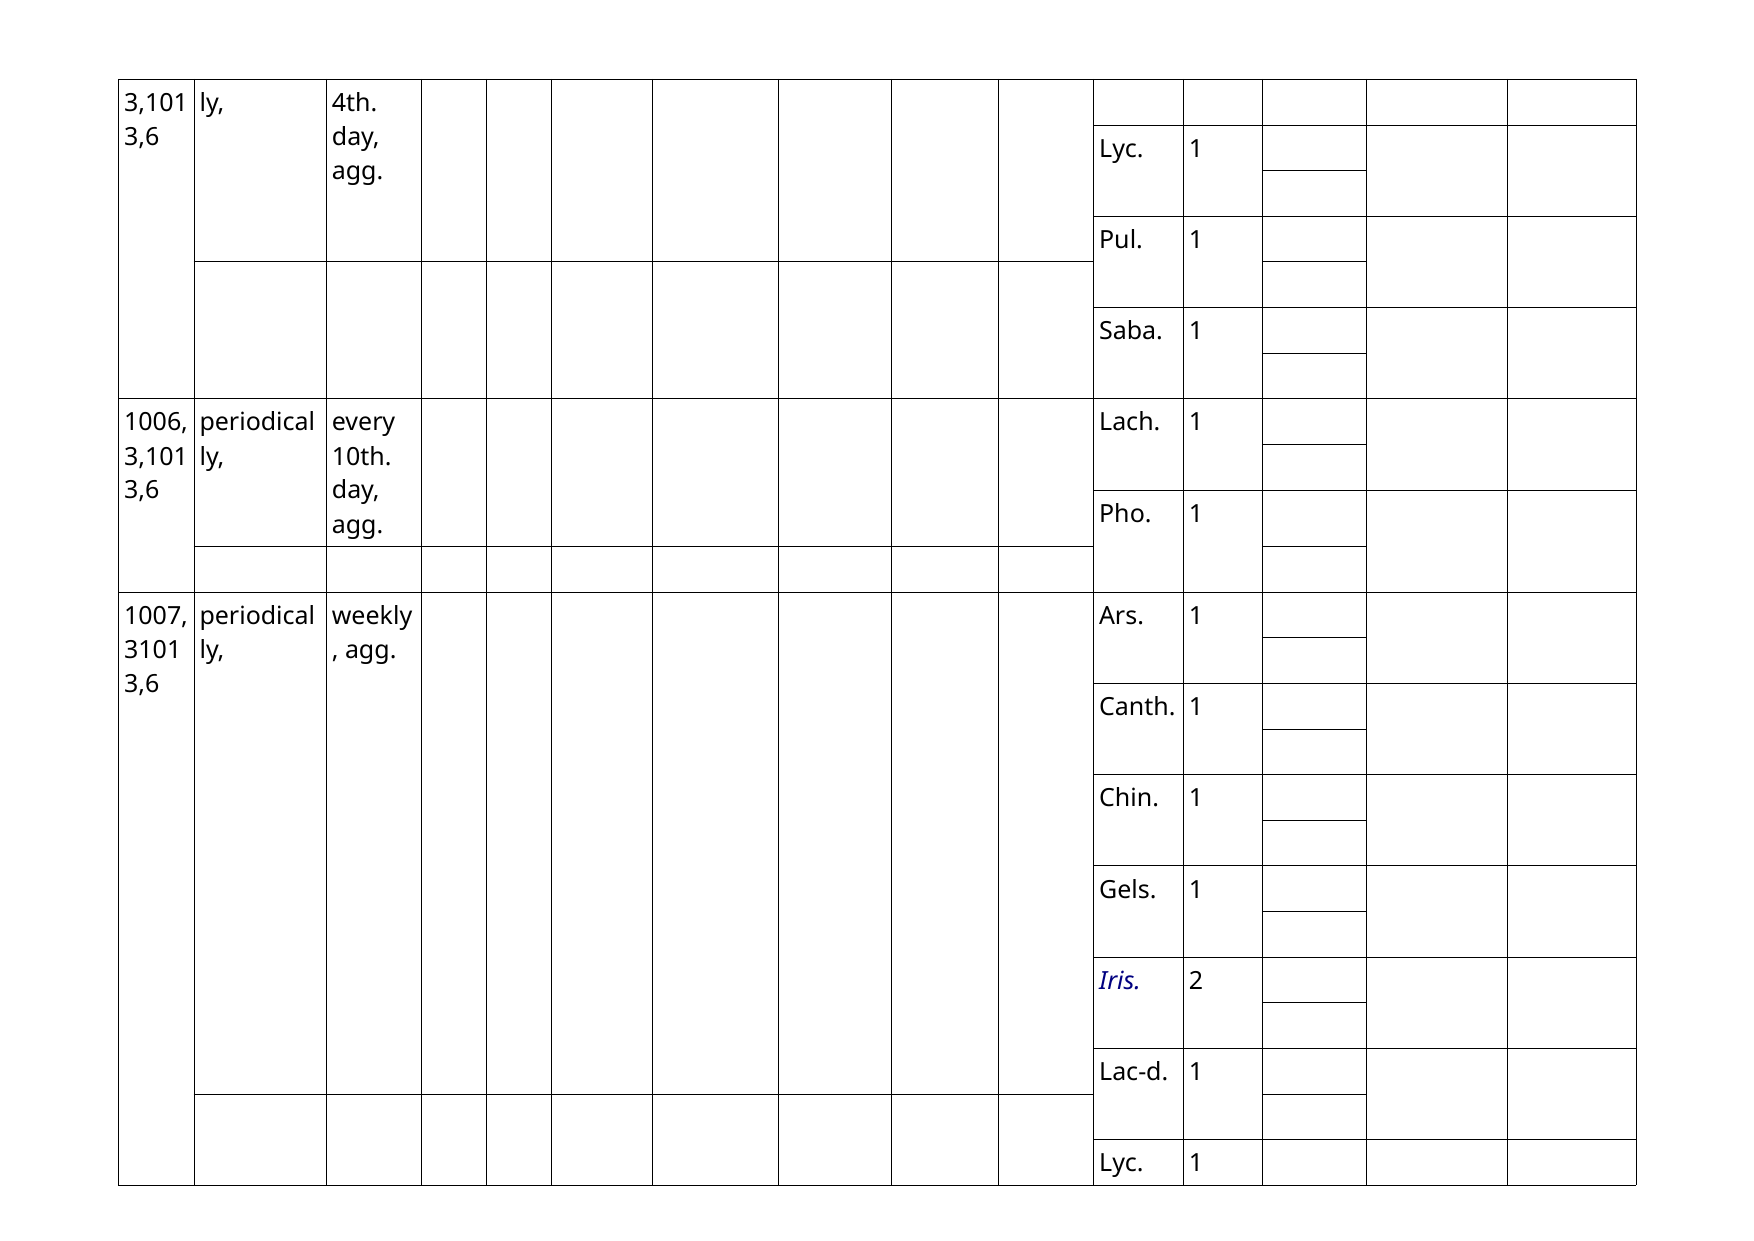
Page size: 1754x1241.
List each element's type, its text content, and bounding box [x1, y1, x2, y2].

table_cell [487, 593, 551, 1093]
table_cell 4th. day, agg. [327, 80, 421, 261]
table_cell [1263, 445, 1366, 489]
table_cell [487, 547, 551, 592]
table_cell [1263, 171, 1366, 216]
table_cell [1508, 491, 1636, 592]
table_cell [195, 547, 326, 592]
table_cell [1508, 1140, 1636, 1185]
table_cell [1367, 1140, 1507, 1185]
table_cell [1263, 491, 1366, 546]
table_cell [653, 547, 778, 592]
table_cell [1508, 958, 1636, 1048]
table_cell [892, 1095, 998, 1185]
table_cell [422, 593, 486, 1093]
table_cell [1263, 775, 1366, 820]
table_cell Lac-d. [1094, 1049, 1183, 1139]
table_cell Ars. [1094, 593, 1183, 683]
table_cell [1263, 80, 1366, 124]
table_cell [195, 262, 326, 398]
table_cell 1007,31013,6 [119, 593, 194, 1185]
table_cell [552, 1095, 652, 1185]
table_cell [327, 262, 421, 398]
table_cell 1 [1184, 866, 1262, 957]
table_cell [1094, 80, 1183, 124]
table_cell [487, 1095, 551, 1185]
table_cell [1184, 80, 1262, 124]
table_cell [892, 593, 998, 1093]
table_cell [892, 262, 998, 398]
table_cell [487, 262, 551, 398]
table_cell [999, 399, 1093, 546]
table_cell [653, 262, 778, 398]
table_cell [422, 1095, 486, 1185]
table_cell 1006,3,1013,6 [119, 399, 194, 592]
table_cell 1 [1184, 217, 1262, 307]
table_cell [422, 80, 486, 261]
table_cell [1263, 821, 1366, 865]
table_cell [1508, 684, 1636, 774]
table_cell Gels. [1094, 866, 1183, 957]
table_cell [779, 80, 891, 261]
table_cell [422, 262, 486, 398]
table_cell [1263, 308, 1366, 353]
table_cell [892, 399, 998, 546]
table_cell 1 [1184, 399, 1262, 489]
table_cell [422, 399, 486, 546]
table_cell [1367, 866, 1507, 957]
table_cell periodically, [195, 593, 326, 1093]
table_cell [1367, 308, 1507, 398]
table_cell [327, 547, 421, 592]
table_cell [552, 547, 652, 592]
table_cell [1367, 958, 1507, 1048]
table_cell Lyc. [1094, 1140, 1183, 1185]
table_cell 1 [1184, 1049, 1262, 1139]
table_cell [1508, 866, 1636, 957]
table_cell [653, 593, 778, 1093]
table_cell [1263, 958, 1366, 1002]
table_cell [999, 262, 1093, 398]
table_cell [779, 547, 891, 592]
table_cell [1508, 1049, 1636, 1139]
table_cell Canth. [1094, 684, 1183, 774]
table_cell [999, 80, 1093, 261]
table_cell [1263, 730, 1366, 774]
table_cell [999, 547, 1093, 592]
table_cell 3,1013,6 [119, 80, 194, 398]
table_cell [1263, 547, 1366, 592]
table_cell [892, 547, 998, 592]
table_cell Pho. [1094, 491, 1183, 592]
table_cell [1263, 866, 1366, 911]
table_cell 2 [1184, 958, 1262, 1048]
table_cell every 10th. day, agg. [327, 399, 421, 546]
table_cell [1367, 80, 1507, 124]
table_cell 1 [1184, 1140, 1262, 1185]
table_cell [422, 547, 486, 592]
table_cell [999, 1095, 1093, 1185]
table_cell [552, 399, 652, 546]
table_cell [1263, 593, 1366, 637]
table_cell [1367, 491, 1507, 592]
table_cell [1263, 1003, 1366, 1048]
table_cell [1263, 638, 1366, 683]
table_cell 1 [1184, 491, 1262, 592]
table_cell weekly, agg. [327, 593, 421, 1093]
table_cell [1263, 354, 1366, 398]
table_cell 1 [1184, 308, 1262, 398]
table_cell [1508, 308, 1636, 398]
table_cell [1263, 262, 1366, 307]
table_cell [1263, 1049, 1366, 1093]
table_cell [1508, 775, 1636, 865]
table_cell [653, 1095, 778, 1185]
table_cell [1508, 399, 1636, 489]
table_cell [1367, 684, 1507, 774]
table_cell 1 [1184, 775, 1262, 865]
table_cell [999, 593, 1093, 1093]
table_cell [1263, 684, 1366, 728]
table_cell Iris. [1094, 958, 1183, 1048]
table_cell [653, 80, 778, 261]
table_cell [779, 593, 891, 1093]
table_cell Chin. [1094, 775, 1183, 865]
table_cell Lach. [1094, 399, 1183, 489]
table_cell Pul. [1094, 217, 1183, 307]
table_cell [1263, 1140, 1366, 1185]
table_cell [1508, 593, 1636, 683]
table_cell periodically, [195, 399, 326, 546]
table_cell [1367, 126, 1507, 216]
table_cell [1367, 775, 1507, 865]
table_cell [552, 593, 652, 1093]
table_cell [487, 399, 551, 546]
table_cell [1263, 1095, 1366, 1139]
table_cell [779, 262, 891, 398]
table_cell [1367, 217, 1507, 307]
table_cell [1263, 912, 1366, 957]
table_cell ly, [195, 80, 326, 261]
table_cell [552, 80, 652, 261]
table_cell [1367, 399, 1507, 489]
table_cell [779, 1095, 891, 1185]
table_cell Lyc. [1094, 126, 1183, 216]
table_cell [892, 80, 998, 261]
table_cell 1 [1184, 126, 1262, 216]
table_cell [1263, 217, 1366, 261]
table_cell 1 [1184, 593, 1262, 683]
table_cell [1263, 126, 1366, 170]
table_cell [195, 1095, 326, 1185]
table_cell [1367, 1049, 1507, 1139]
table_cell [1508, 80, 1636, 124]
table_cell [653, 399, 778, 546]
table_cell [1263, 399, 1366, 444]
table_cell Saba. [1094, 308, 1183, 398]
table_cell [1508, 126, 1636, 216]
table_cell [487, 80, 551, 261]
table_cell [1367, 593, 1507, 683]
table_cell [779, 399, 891, 546]
table_cell [1508, 217, 1636, 307]
table_cell [327, 1095, 421, 1185]
table_cell [552, 262, 652, 398]
table_cell 1 [1184, 684, 1262, 774]
